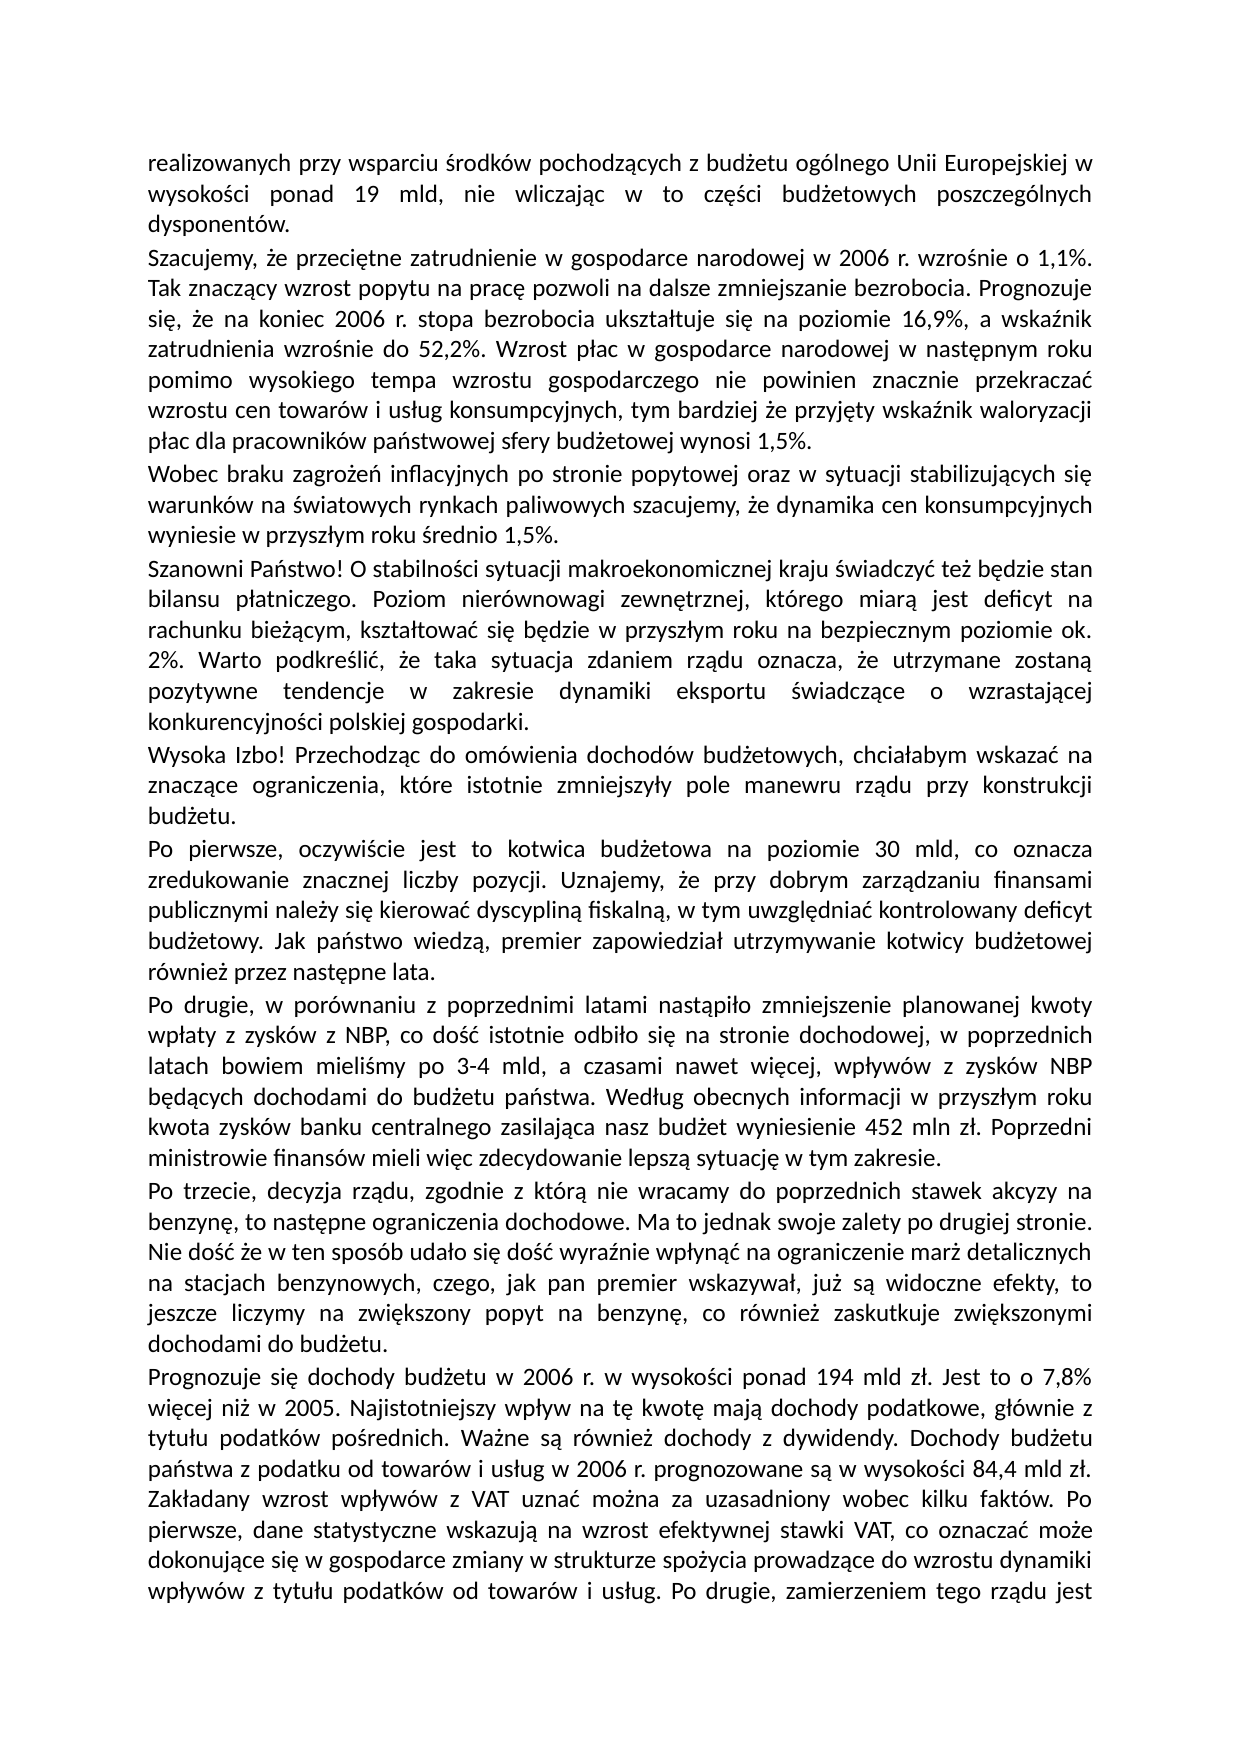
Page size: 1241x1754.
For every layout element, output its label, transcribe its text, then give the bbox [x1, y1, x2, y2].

text Szacujemy, że przeciętne zatrudnienie w gospodarce narodowej w 2006 r. wzrośnie o 1,1%. Tak znaczący wzrost popytu na pracę pozwoli na dalsze zmniejszanie bezrobocia. Prognozuje się, że na koniec 2006 r. stopa bezrobocia ukształtuje się na poziomie 16,9%, a wskaźnik zatrudnienia wzrośnie do 52,2%. Wzrost płac w gospodarce narodowej w następnym roku pomimo wysokiego tempa wzrostu gospodarczego nie powinien znacznie przekraczać wzrostu cen towarów i usług konsumpcyjnych, tym bardziej że przyjęty wskaźnik waloryzacji płac dla pracowników państwowej sfery budżetowej wynosi 1,5%. [148, 242, 1093, 456]
text Wysoka Izbo! Przechodząc do omówienia dochodów budżetowych, chciałabym wskazać na znaczące ograniczenia, które istotnie zmniejszyły pole manewru rządu przy konstrukcji budżetu. [148, 739, 1093, 831]
text Po pierwsze, oczywiście jest to kotwica budżetowa na poziomie 30 mld, co oznacza zredukowanie znacznej liczby pozycji. Uznajemy, że przy dobrym zarządzaniu finansami publicznymi należy się kierować dyscypliną fiskalną, w tym uwzględniać kontrolowany deficyt budżetowy. Jak państwo wiedzą, premier zapowiedział utrzymywanie kotwicy budżetowej również przez następne lata. [148, 834, 1093, 986]
text realizowanych przy wsparciu środków pochodzących z budżetu ogólnego Unii Europejskiej w wysokości ponad 19 mld, nie wliczając w to części budżetowych poszczególnych dysponentów. [148, 148, 1093, 239]
text Szanowni Państwo! O stabilności sytuacji makroekonomicznej kraju świadczyć też będzie stan bilansu płatniczego. Poziom nierównowagi zewnętrznej, którego miarą jest deficyt na rachunku bieżącym, kształtować się będzie w przyszłym roku na bezpiecznym poziomie ok. 2%. Warto podkreślić, że taka sytuacja zdaniem rządu oznacza, że utrzymane zostaną pozytywne tendencje w zakresie dynamiki eksportu świadczące o wzrastającej konkurencyjności polskiej gospodarki. [148, 553, 1093, 736]
text Wobec braku zagrożeń inflacyjnych po stronie popytowej oraz w sytuacji stabilizujących się warunków na światowych rynkach paliwowych szacujemy, że dynamika cen konsumpcyjnych wyniesie w przyszłym roku średnio 1,5%. [148, 459, 1093, 550]
text Po drugie, w porównaniu z poprzednimi latami nastąpiło zmniejszenie planowanej kwoty wpłaty z zysków z NBP, co dość istotnie odbiło się na stronie dochodowej, w poprzednich latach bowiem mieliśmy po 3-4 mld, a czasami nawet więcej, wpływów z zysków NBP będących dochodami do budżetu państwa. Według obecnych informacji w przyszłym roku kwota zysków banku centralnego zasilająca nasz budżet wyniesienie 452 mln zł. Poprzedni ministrowie finansów mieli więc zdecydowanie lepszą sytuację w tym zakresie. [148, 989, 1093, 1172]
text Po trzecie, decyzja rządu, zgodnie z którą nie wracamy do poprzednich stawek akcyzy na benzynę, to następne ograniczenia dochodowe. Ma to jednak swoje zalety po drugiej stronie. Nie dość że w ten sposób udało się dość wyraźnie wpłynąć na ograniczenie marż detalicznych na stacjach benzynowych, czego, jak pan premier wskazywał, już są widoczne efekty, to jeszcze liczymy na zwiększony popyt na benzynę, co również zaskutkuje zwiększonymi dochodami do budżetu. [148, 1175, 1093, 1358]
text Prognozuje się dochody budżetu w 2006 r. w wysokości ponad 194 mld zł. Jest to o 7,8% więcej niż w 2005. Najistotniejszy wpływ na tę kwotę mają dochody podatkowe, głównie z tytułu podatków pośrednich. Ważne są również dochody z dywidendy. Dochody budżetu państwa z podatku od towarów i usług w 2006 r. prognozowane są w wysokości 84,4 mld zł. Zakładany wzrost wpływów z VAT uznać można za uzasadniony wobec kilku faktów. Po pierwsze, dane statystyczne wskazują na wzrost efektywnej stawki VAT, co oznaczać może dokonujące się w gospodarce zmiany w strukturze spożycia prowadzące do wzrostu dynamiki wpływów z tytułu podatków od towarów i usług. Po drugie, zamierzeniem tego rządu jest [148, 1361, 1093, 1605]
